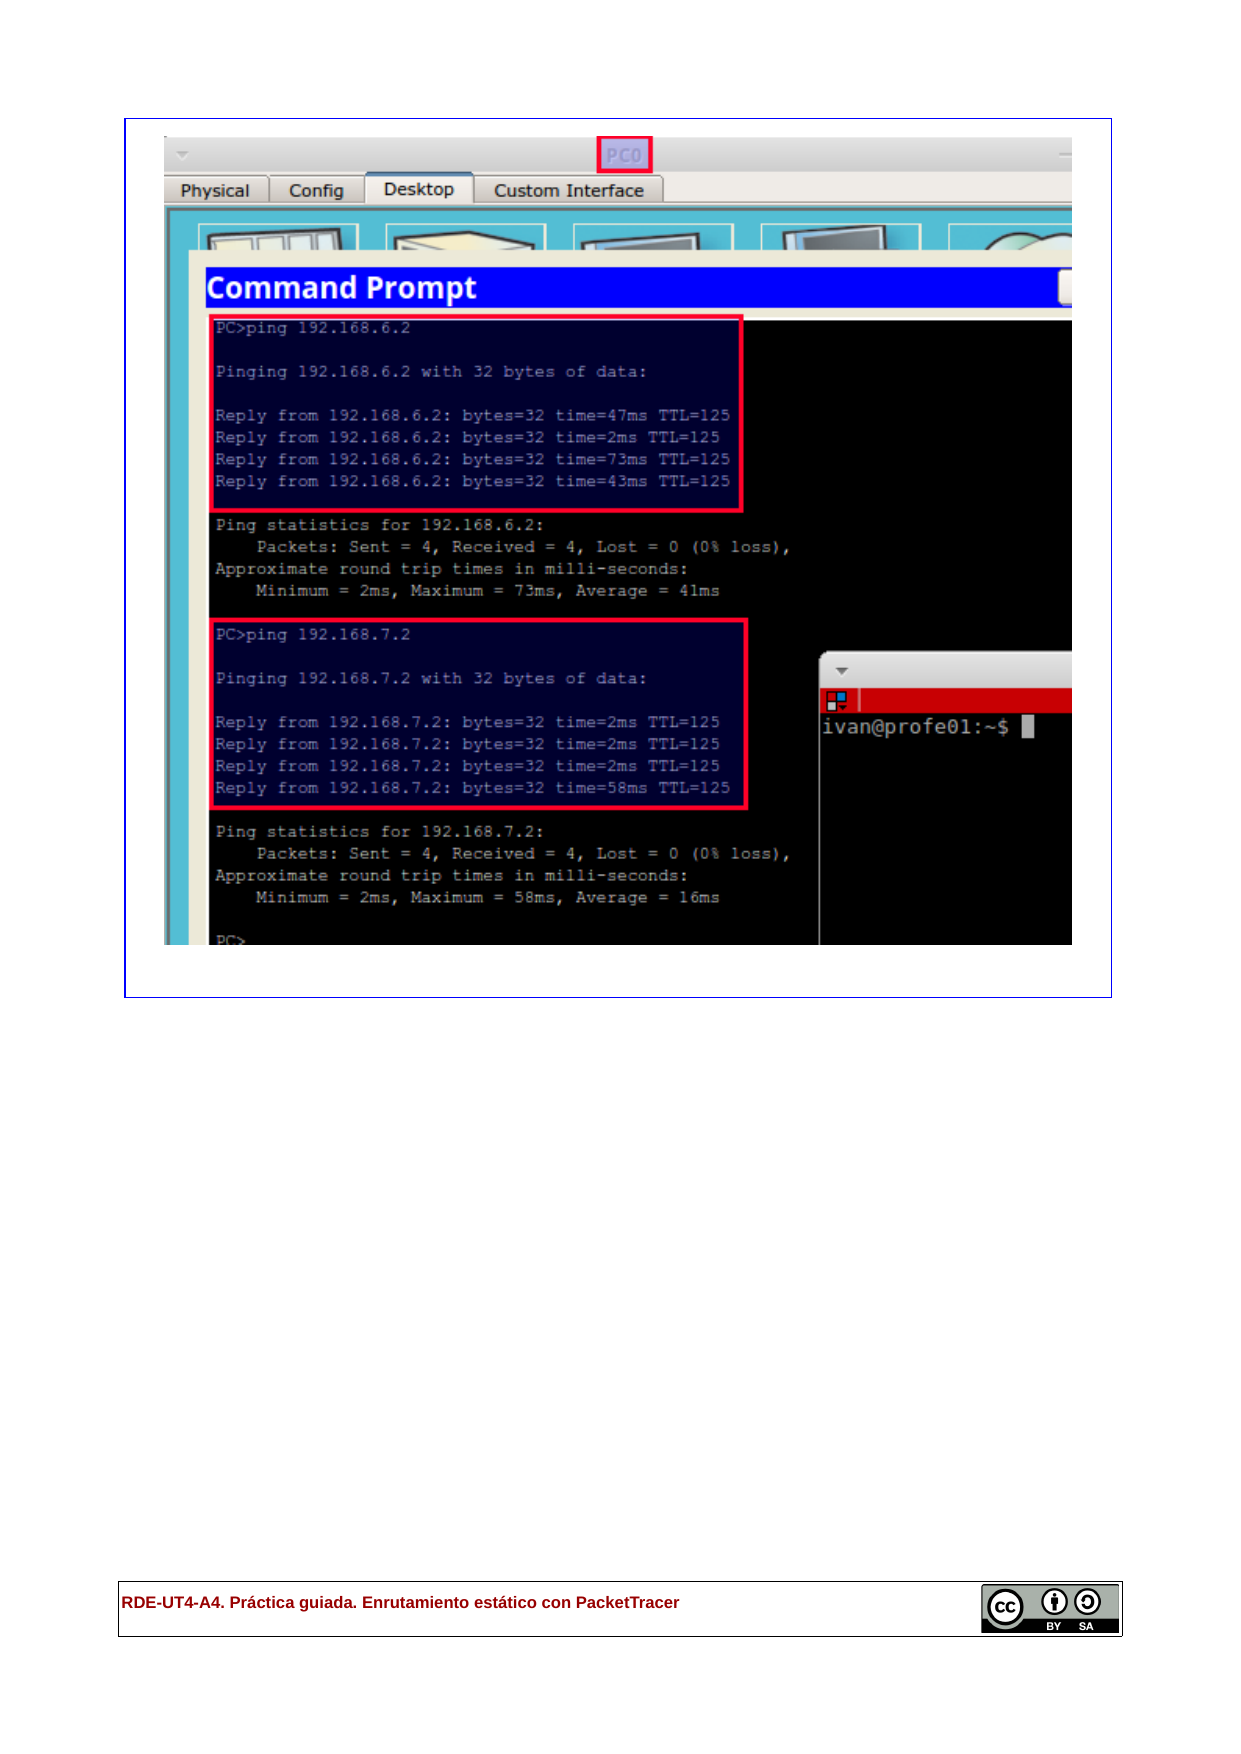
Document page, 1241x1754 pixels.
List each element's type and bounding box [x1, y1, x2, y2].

picture [981, 1584, 1119, 1633]
picture [164, 136, 1072, 945]
table_header [126, 119, 1111, 997]
